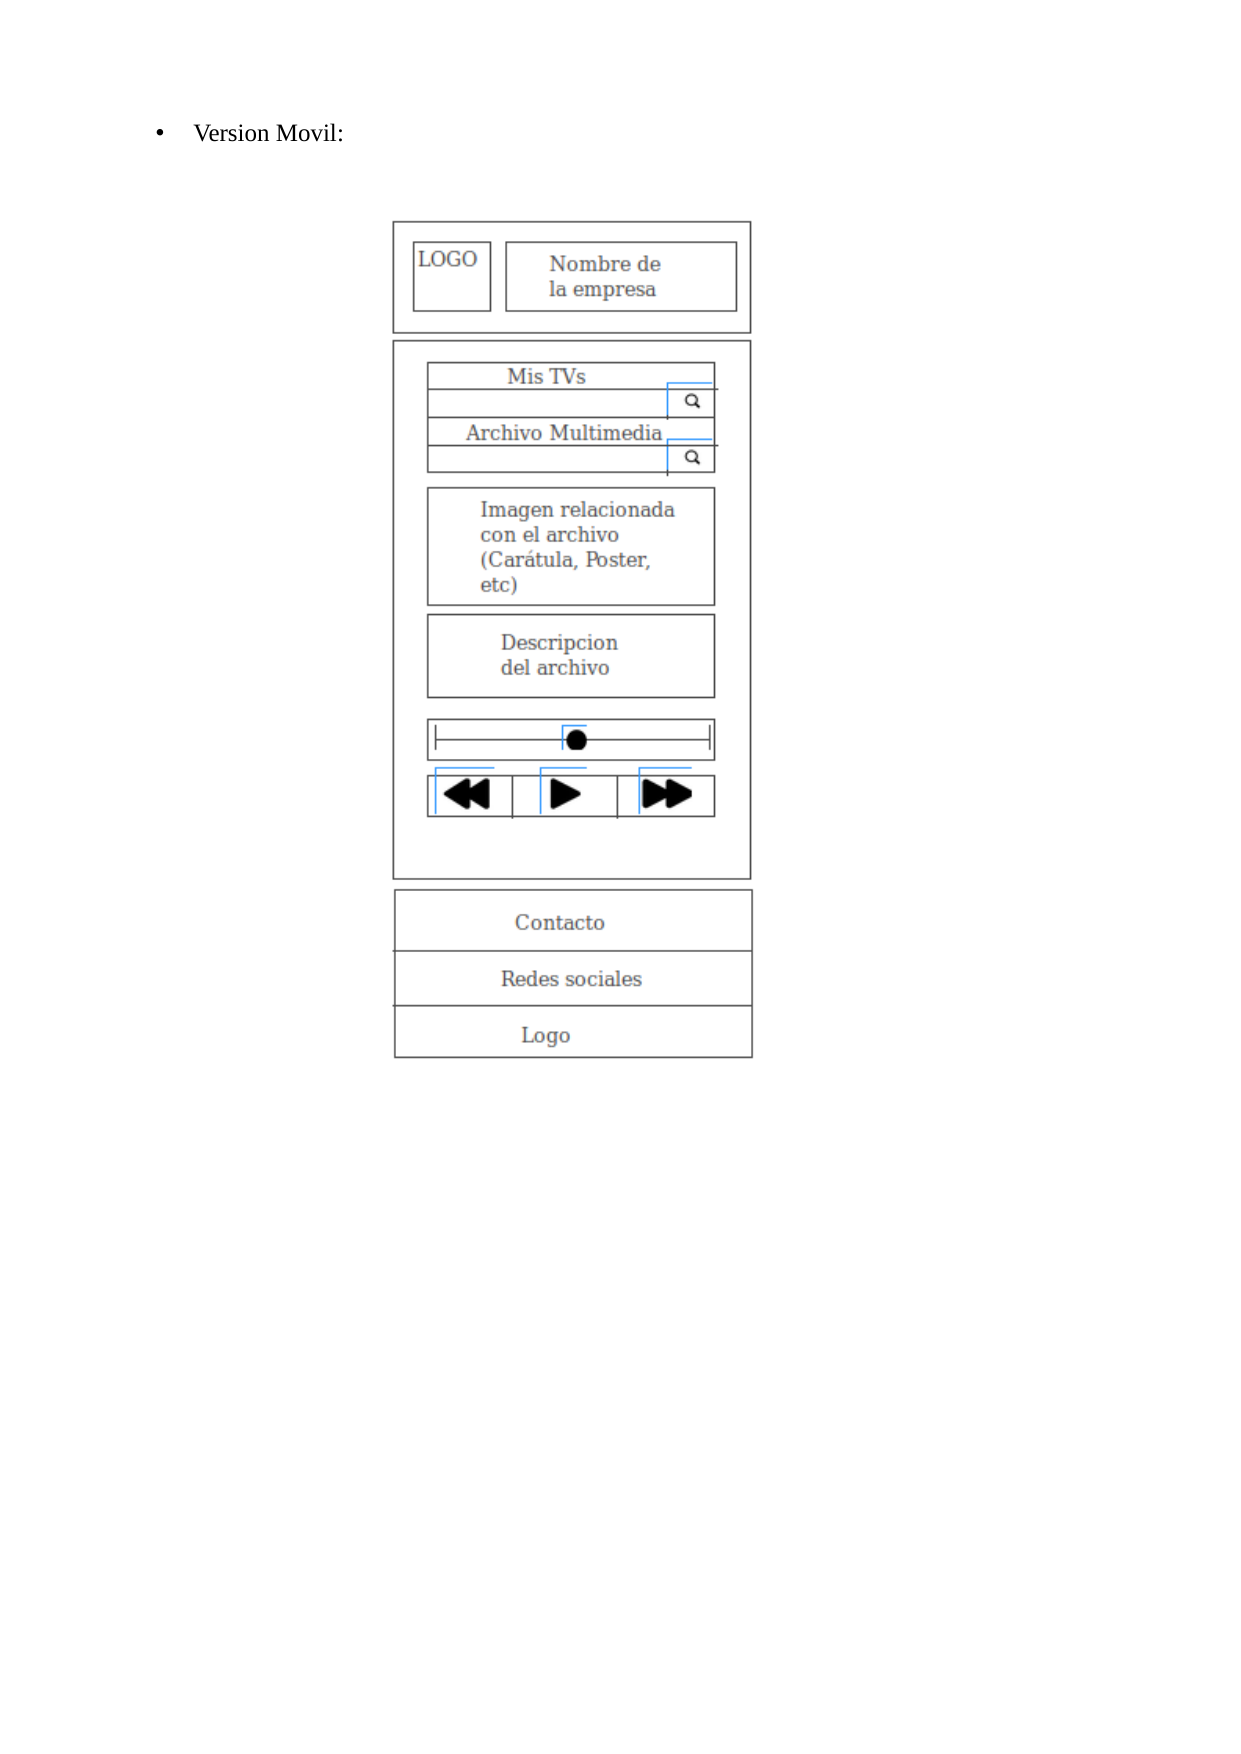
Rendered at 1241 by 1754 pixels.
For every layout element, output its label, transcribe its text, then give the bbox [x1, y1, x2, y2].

picture [292, 165, 949, 1085]
list Version Movil: [156, 118, 1122, 147]
